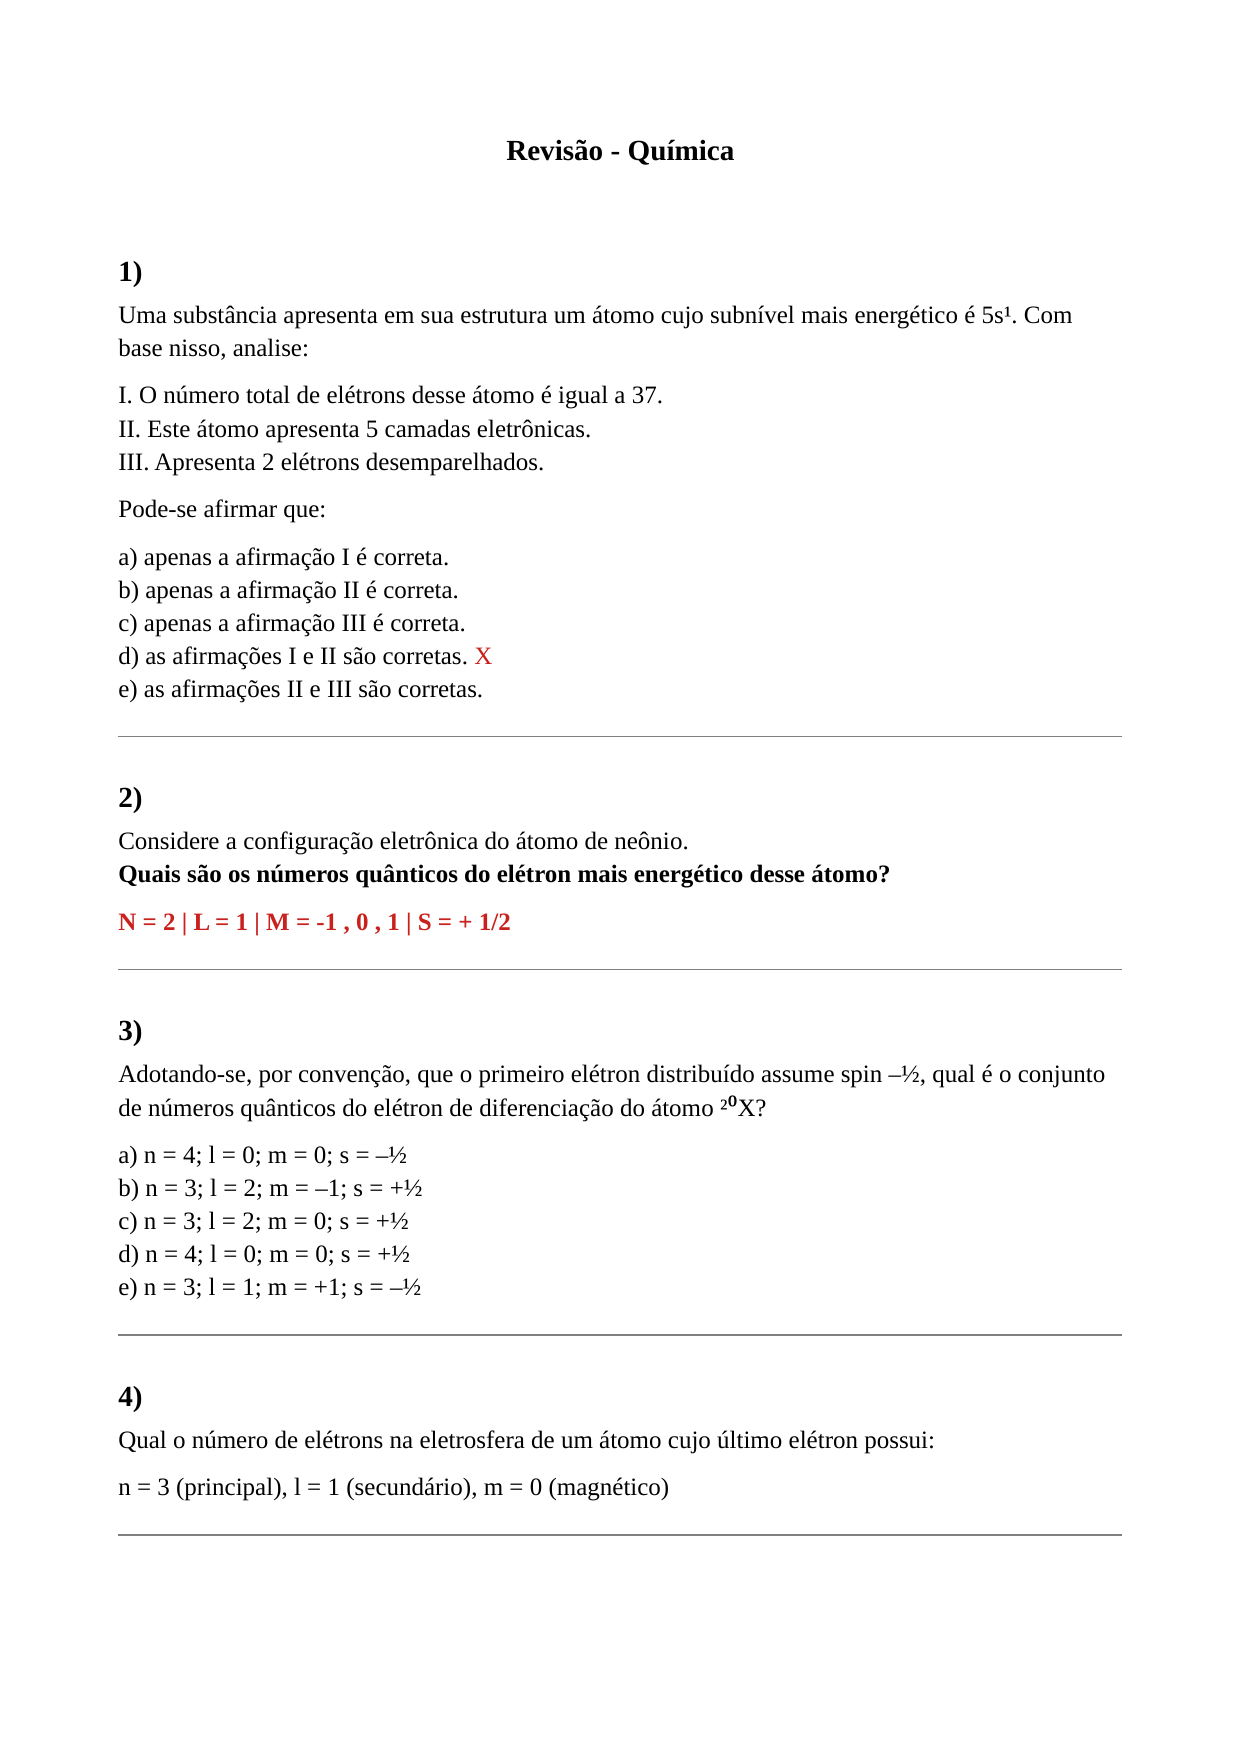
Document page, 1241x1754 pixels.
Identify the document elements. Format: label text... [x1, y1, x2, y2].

text I. O número total de elétrons desse átomo é igual a 37. II. Este átomo apresenta 5 camadas eletrônicas. III. Apresenta 2 elétrons desemparelhados. [118, 381, 1122, 475]
text Pode-se afirmar que: [118, 494, 1122, 523]
subtitle Revisão - Química [118, 133, 1122, 166]
subtitle 4) [118, 1379, 1122, 1412]
text Adotando-se, por convenção, que o primeiro elétron distribuído assume spin –½, qual é o conjunto de números quânticos do elétron de diferenciação do átomo ²⁰X? [118, 1059, 1122, 1121]
text a) apenas a afirmação I é correta. b) apenas a afirmação II é correta. c) apenas a afirmação III é correta. d) as afirmações I e II são corretas. X e) as afirmações II e III são corretas. [118, 542, 1122, 703]
text Uma substância apresenta em sua estrutura um átomo cujo subnível mais energético é 5s¹. Com base nisso, analise: [118, 300, 1122, 362]
subtitle 3) [118, 1013, 1122, 1047]
text Considere a configuração eletrônica do átomo de neônio. Quais são os números quânticos do elétron mais energético desse átomo? [118, 826, 1122, 888]
subtitle 1) [118, 254, 1122, 287]
text n = 3 (principal), l = 1 (secundário), m = 0 (magnético) [118, 1472, 1122, 1501]
text a) n = 4; l = 0; m = 0; s = –½ b) n = 3; l = 2; m = –1; s = +½ c) n = 3; l = 2; m = 0; s = +½ d) n = 4; l = 0; m = 0; s = +½ e) n = 3; l = 1; m = +1; s = –½ [118, 1140, 1122, 1301]
text Qual o número de elétrons na eletrosfera de um átomo cujo último elétron possui: [118, 1425, 1122, 1453]
subtitle 2) [118, 780, 1122, 814]
text N = 2 | L = 1 | M = -1 , 0 , 1 | S = + 1/2 [118, 907, 1122, 936]
